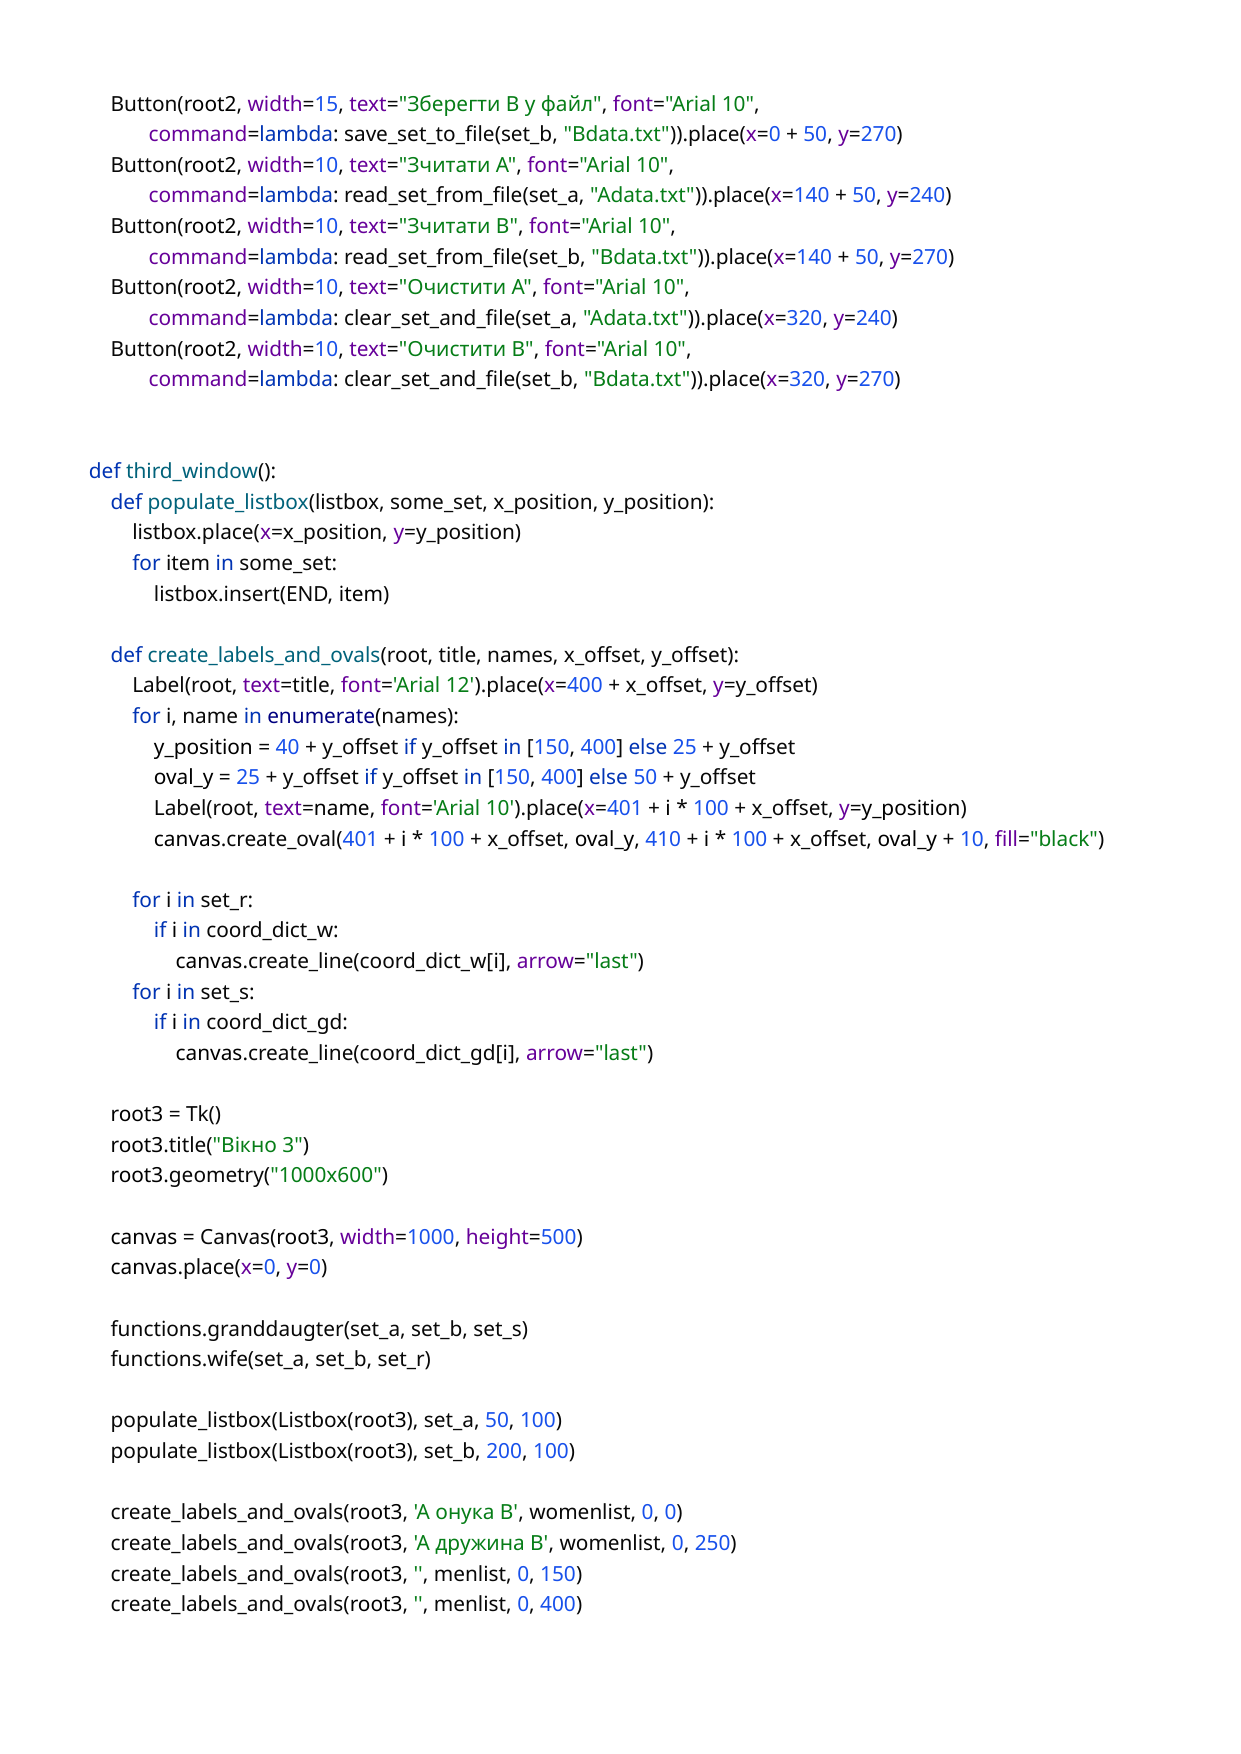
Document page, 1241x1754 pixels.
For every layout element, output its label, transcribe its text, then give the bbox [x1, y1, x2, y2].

text Button(root2, width=15, text="Зберегти В у файл", font="Arial 10", command=lambda: save_set_to_file(set_b, "Bdata.txt")).place(x=0 + 50, y=270) Button(root2, width=10, text="Зчитати А", font="Arial 10", command=lambda: read_set_from_file(set_a, "Adata.txt")).place(x=140 + 50, y=240) Button(root2, width=10, text="Зчитати В", font="Arial 10", command=lambda: read_set_from_file(set_b, "Bdata.txt")).place(x=140 + 50, y=270) Button(root2, width=10, text="Очистити А", font="Arial 10", command=lambda: clear_set_and_file(set_a, "Adata.txt")).place(x=320, y=240) Button(root2, width=10, text="Очистити В", font="Arial 10", command=lambda: clear_set_and_file(set_b, "Bdata.txt")).place(x=320, y=270) def third_window(): def populate_listbox(listbox, some_set, x_position, y_position): listbox.place(x=x_position, y=y_position) for item in some_set: listbox.insert(END, item) def create_labels_and_ovals(root, title, names, x_offset, y_offset): Label(root, text=title, font='Arial 12').place(x=400 + x_offset, y=y_offset) for i, name in enumerate(names): y_position = 40 + y_offset if y_offset in [150, 400] else 25 + y_offset oval_y = 25 + y_offset if y_offset in [150, 400] else 50 + y_offset Label(root, text=name, font='Arial 10').place(x=401 + i * 100 + x_offset, y=y_position) canvas.create_oval(401 + i * 100 + x_offset, oval_y, 410 + i * 100 + x_offset, oval_y + 10, fill="black") for i in set_r: if i in coord_dict_w: canvas.create_line(coord_dict_w[i], arrow="last") for i in set_s: if i in coord_dict_gd: canvas.create_line(coord_dict_gd[i], arrow="last") root3 = Tk() root3.title("Вікно 3") root3.geometry("1000x600") canvas = Canvas(root3, width=1000, height=500) canvas.place(x=0, y=0) functions.granddaugter(set_a, set_b, set_s) functions.wife(set_a, set_b, set_r) populate_listbox(Listbox(root3), set_a, 50, 100) populate_listbox(Listbox(root3), set_b, 200, 100) create_labels_and_ovals(root3, 'A онука В', womenlist, 0, 0) create_labels_and_ovals(root3, 'A дружина В', womenlist, 0, 250) create_labels_and_ovals(root3, '', menlist, 0, 150) create_labels_and_ovals(root3, '', menlist, 0, 400) [89, 89, 1152, 1648]
